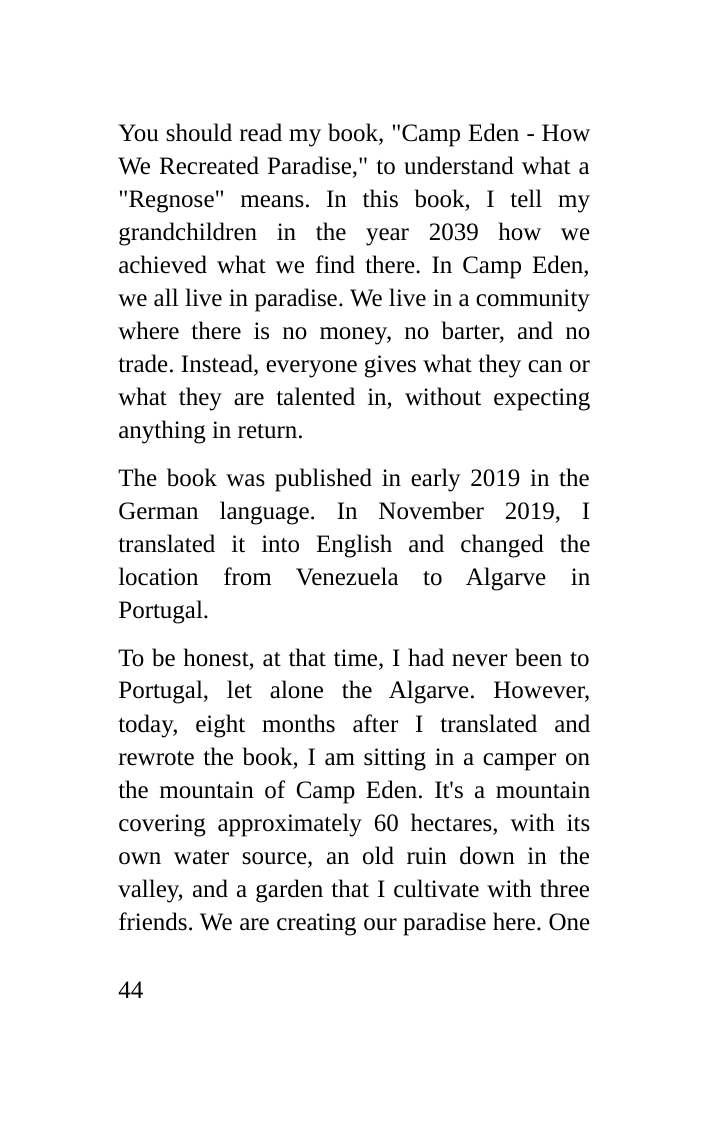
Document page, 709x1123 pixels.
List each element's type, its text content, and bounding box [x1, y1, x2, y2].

text You should read my book, "Camp Eden - How We Recreated Paradise," to understand what a "Regnose" means. In this book, I tell my grandchildren in the year 2039 how we achieved what we find there. In Camp Eden, we all live in paradise. We live in a community where there is no money, no barter, and no trade. Instead, everyone gives what they can or what they are talented in, without expecting anything in return. [118, 118, 591, 444]
text To be honest, at that time, I had never been to Portugal, let alone the Algarve. However, today, eight months after I translated and rewrote the book, I am sitting in a camper on the mountain of Camp Eden. It's a mountain covering approximately 60 hectares, with its own water source, an old ruin down in the valley, and a garden that I cultivate with three friends. We are creating our paradise here. One [118, 643, 591, 936]
text The book was published in early 2019 in the German language. In November 2019, I translated it into English and changed the location from Venezuela to Algarve in Portugal. [118, 463, 591, 624]
